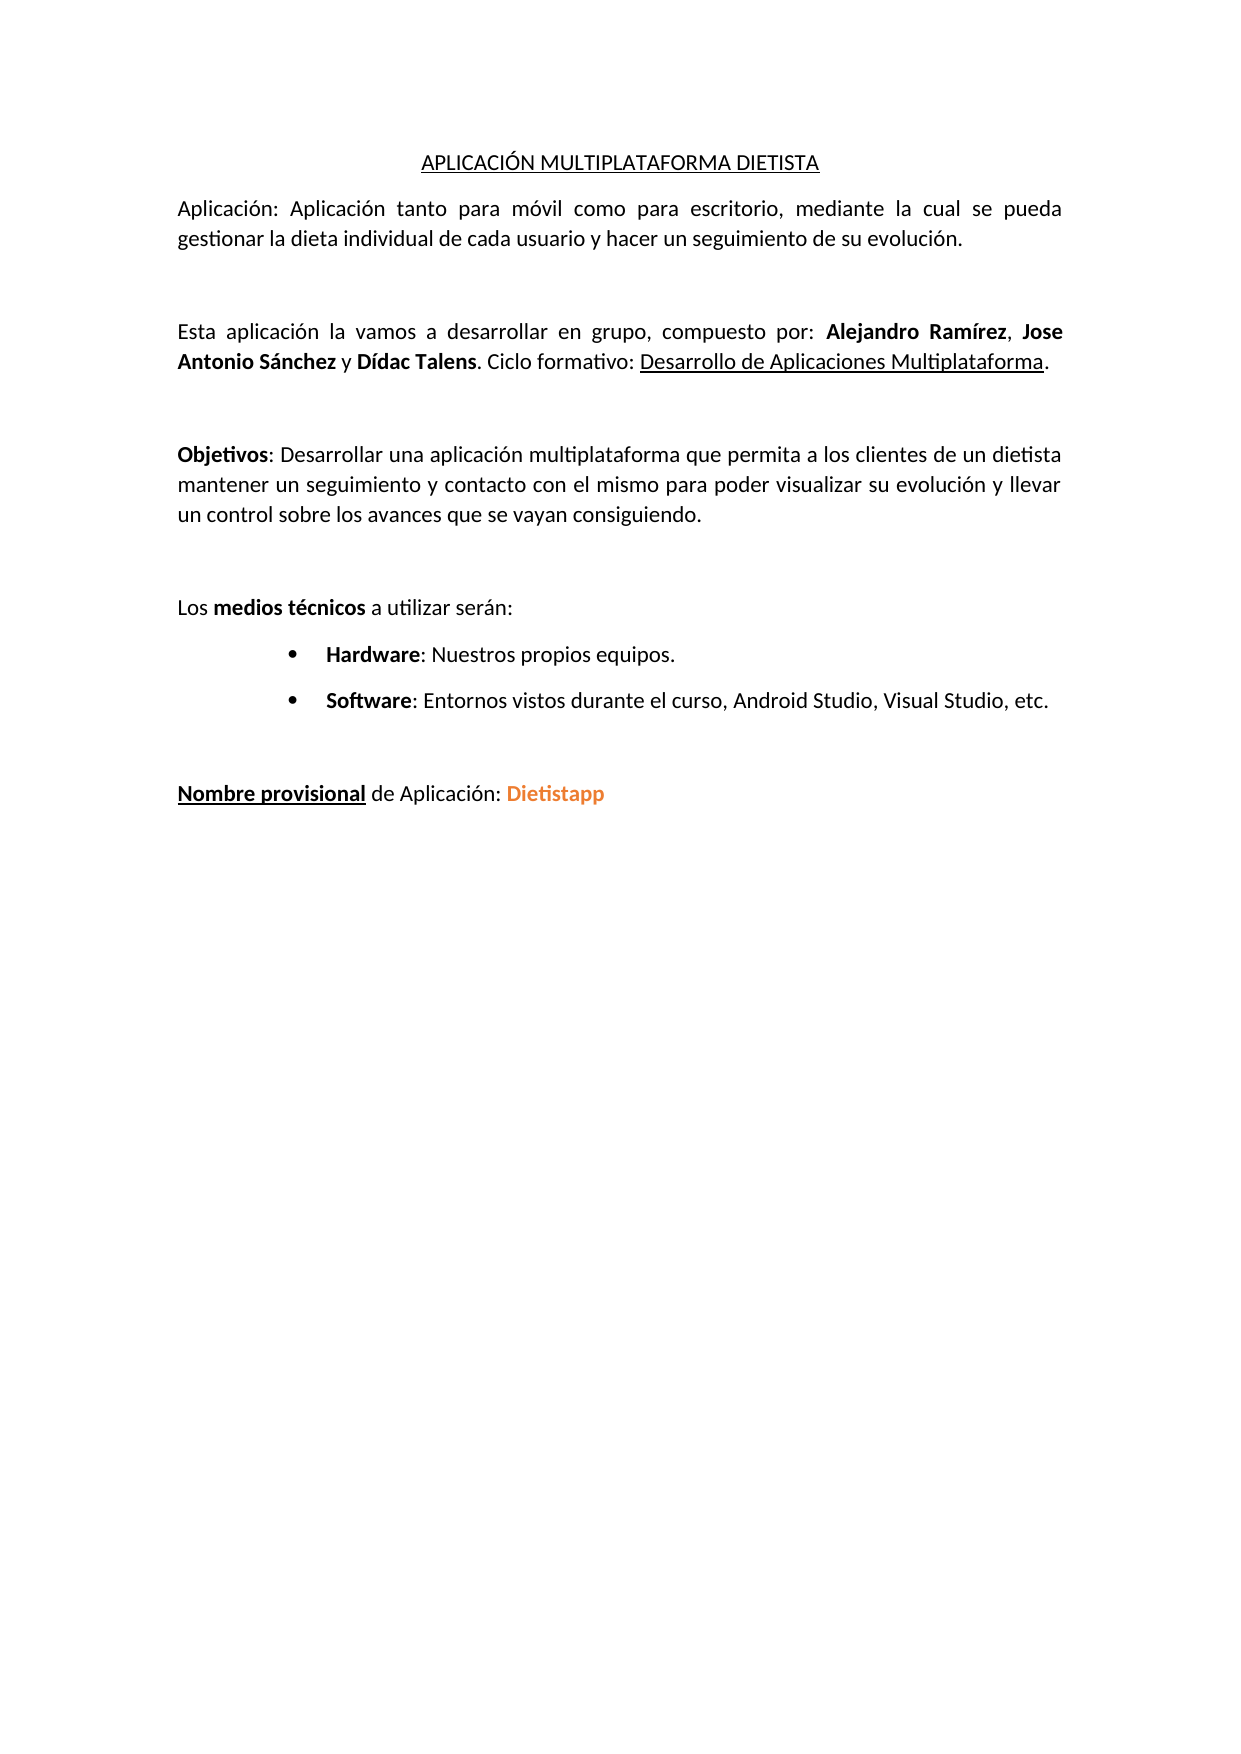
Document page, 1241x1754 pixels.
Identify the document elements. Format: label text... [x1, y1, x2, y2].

text Objetivos: Desarrollar una aplicación multiplataforma que permita a los clientes de un dietista mantener un seguimiento y contacto con el mismo para poder visualizar su evolución y llevar un control sobre los avances que se vayan consiguiendo. [177, 440, 1063, 528]
text APLICACIÓN MULTIPLATAFORMA DIETISTA [177, 148, 1063, 176]
list Hardware: Nuestros propios equipos. [288, 640, 1063, 668]
text Los medios técnicos a utilizar serán: [177, 593, 1063, 621]
text Aplicación: Aplicación tanto para móvil como para escritorio, mediante la cual se pueda gestionar la dieta individual de cada usuario y hacer un seguimiento de su evolución. [177, 194, 1063, 252]
text Nombre provisional de Aplicación: Dietistapp [177, 779, 1063, 807]
text Esta aplicación la vamos a desarrollar en grupo, compuesto por: Alejandro Ramírez, Jose Antonio Sánchez y Dídac Talens. Ciclo formativo: Desarrollo de Aplicaciones Multiplataforma. [177, 317, 1063, 375]
list Software: Entornos vistos durante el curso, Android Studio, Visual Studio, etc. [288, 686, 1063, 714]
